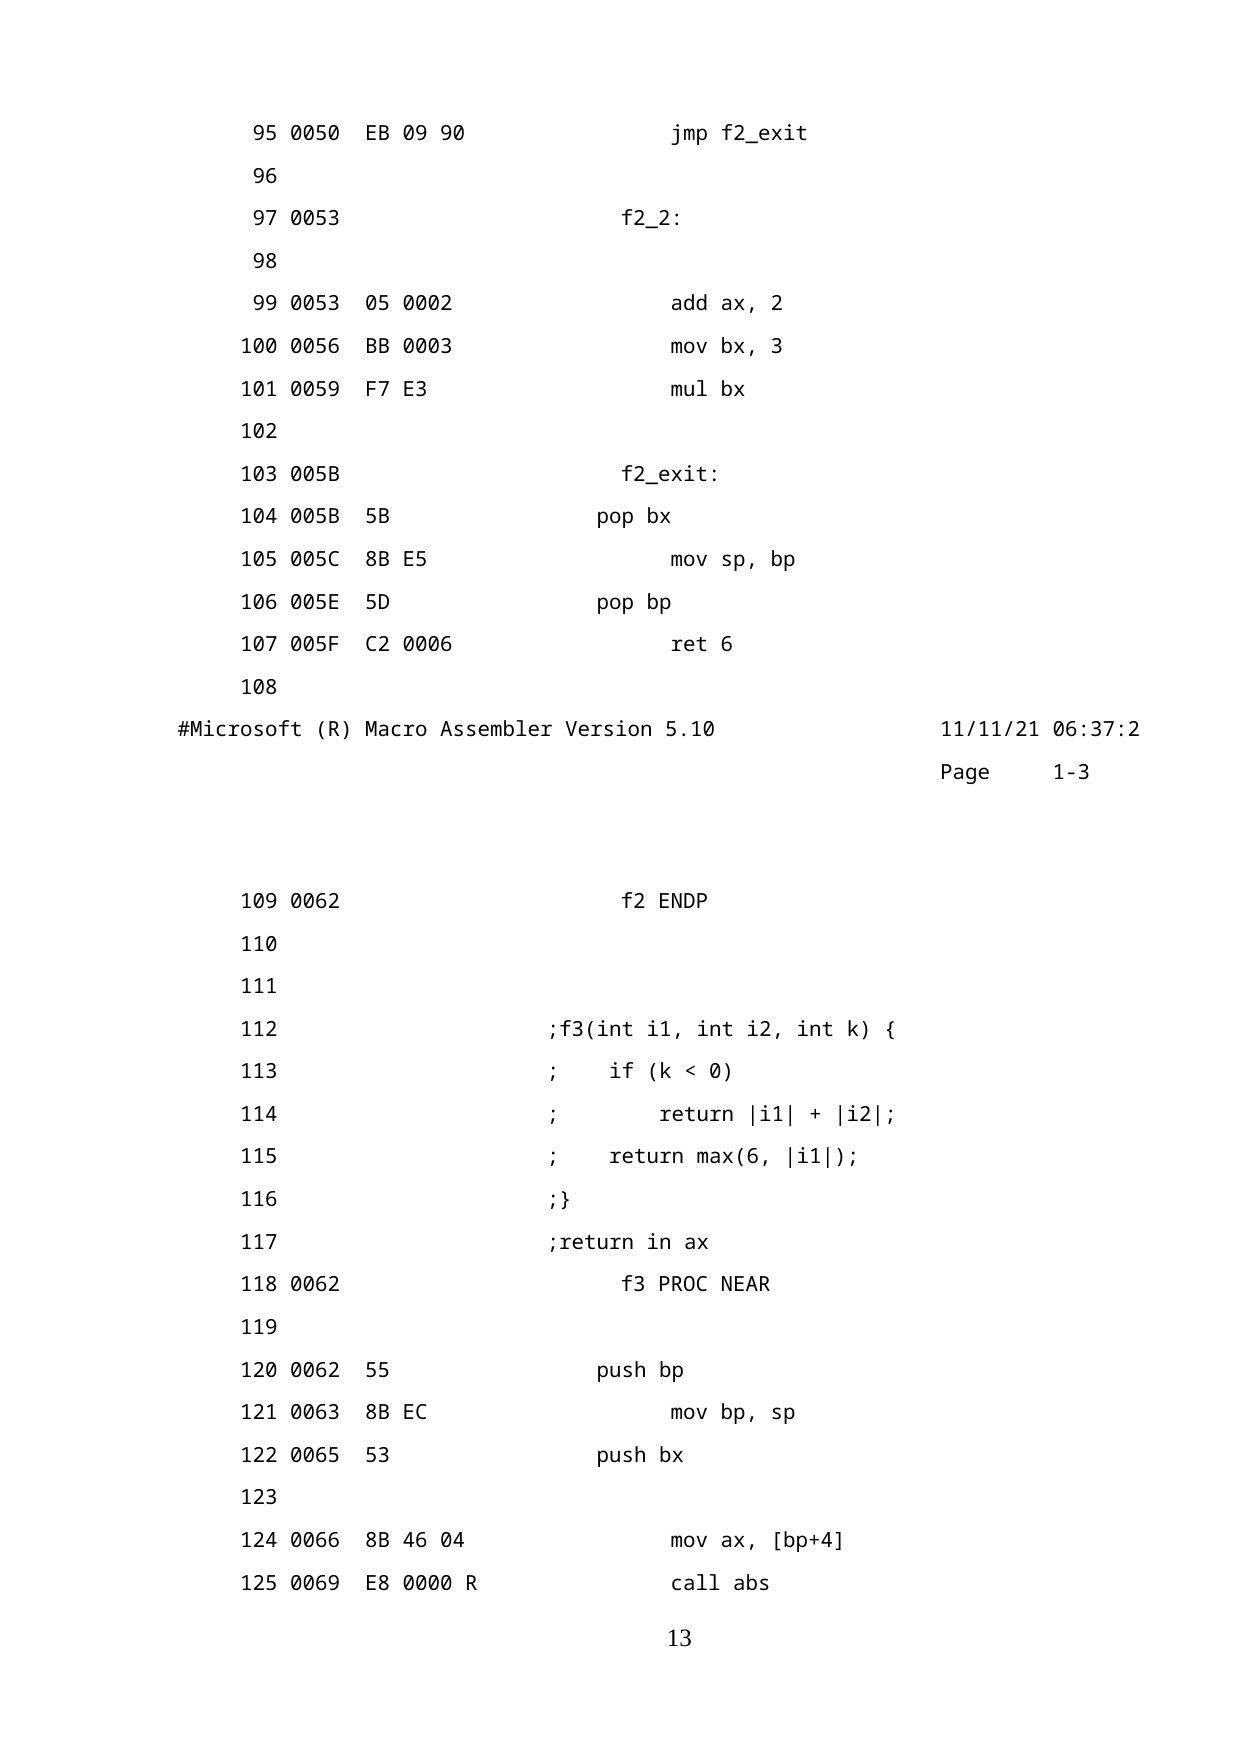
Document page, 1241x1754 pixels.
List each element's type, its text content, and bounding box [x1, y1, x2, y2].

text 114 ; return |i1| + |i2|; [177, 1099, 1181, 1127]
text 107 005F C2 0006 ret 6 [177, 629, 1181, 658]
text 120 0062 55 push bp [177, 1355, 1181, 1383]
text 106 005E 5D pop bp [177, 587, 1181, 615]
text 112 ;f3(int i1, int i2, int k) { [177, 1014, 1181, 1042]
text 101 0059 F7 E3 mul bx [177, 374, 1181, 402]
text 125 0069 E8 0000 R call abs [177, 1568, 1181, 1596]
text 109 0062 f2 ENDP [177, 886, 1181, 914]
text #Microsoft (R) Macro Assembler Version 5.10 11/11/21 06:37:2 [177, 714, 1181, 743]
text 102 [177, 416, 1181, 445]
text 100 0056 BB 0003 mov bx, 3 [177, 331, 1181, 359]
text 117 ;return in ax [177, 1227, 1181, 1255]
text 121 0063 8B EC mov bp, sp [177, 1397, 1181, 1426]
text 103 005B f2_exit: [177, 459, 1181, 487]
text 123 [177, 1482, 1181, 1511]
text Page 1-3 [177, 757, 1181, 786]
text 108 [177, 672, 1181, 700]
text 110 [177, 929, 1181, 957]
text 116 ;} [177, 1184, 1181, 1213]
text 95 0050 EB 09 90 jmp f2_exit [177, 118, 1181, 147]
text 105 005C 8B E5 mov sp, bp [177, 544, 1181, 573]
text 119 [177, 1312, 1181, 1341]
text 99 0053 05 0002 add ax, 2 [177, 288, 1181, 317]
text 124 0066 8B 46 04 mov ax, [bp+4] [177, 1525, 1181, 1553]
text 118 0062 f3 PROC NEAR [177, 1269, 1181, 1298]
text 122 0065 53 push bx [177, 1440, 1181, 1468]
text 113 ; if (k < 0) [177, 1056, 1181, 1085]
text 115 ; return max(6, |i1|); [177, 1142, 1181, 1170]
text 97 0053 f2_2: [177, 203, 1181, 232]
text 96 [177, 161, 1181, 189]
text 98 [177, 246, 1181, 274]
text 104 005B 5B pop bx [177, 502, 1181, 530]
text 111 [177, 971, 1181, 1000]
